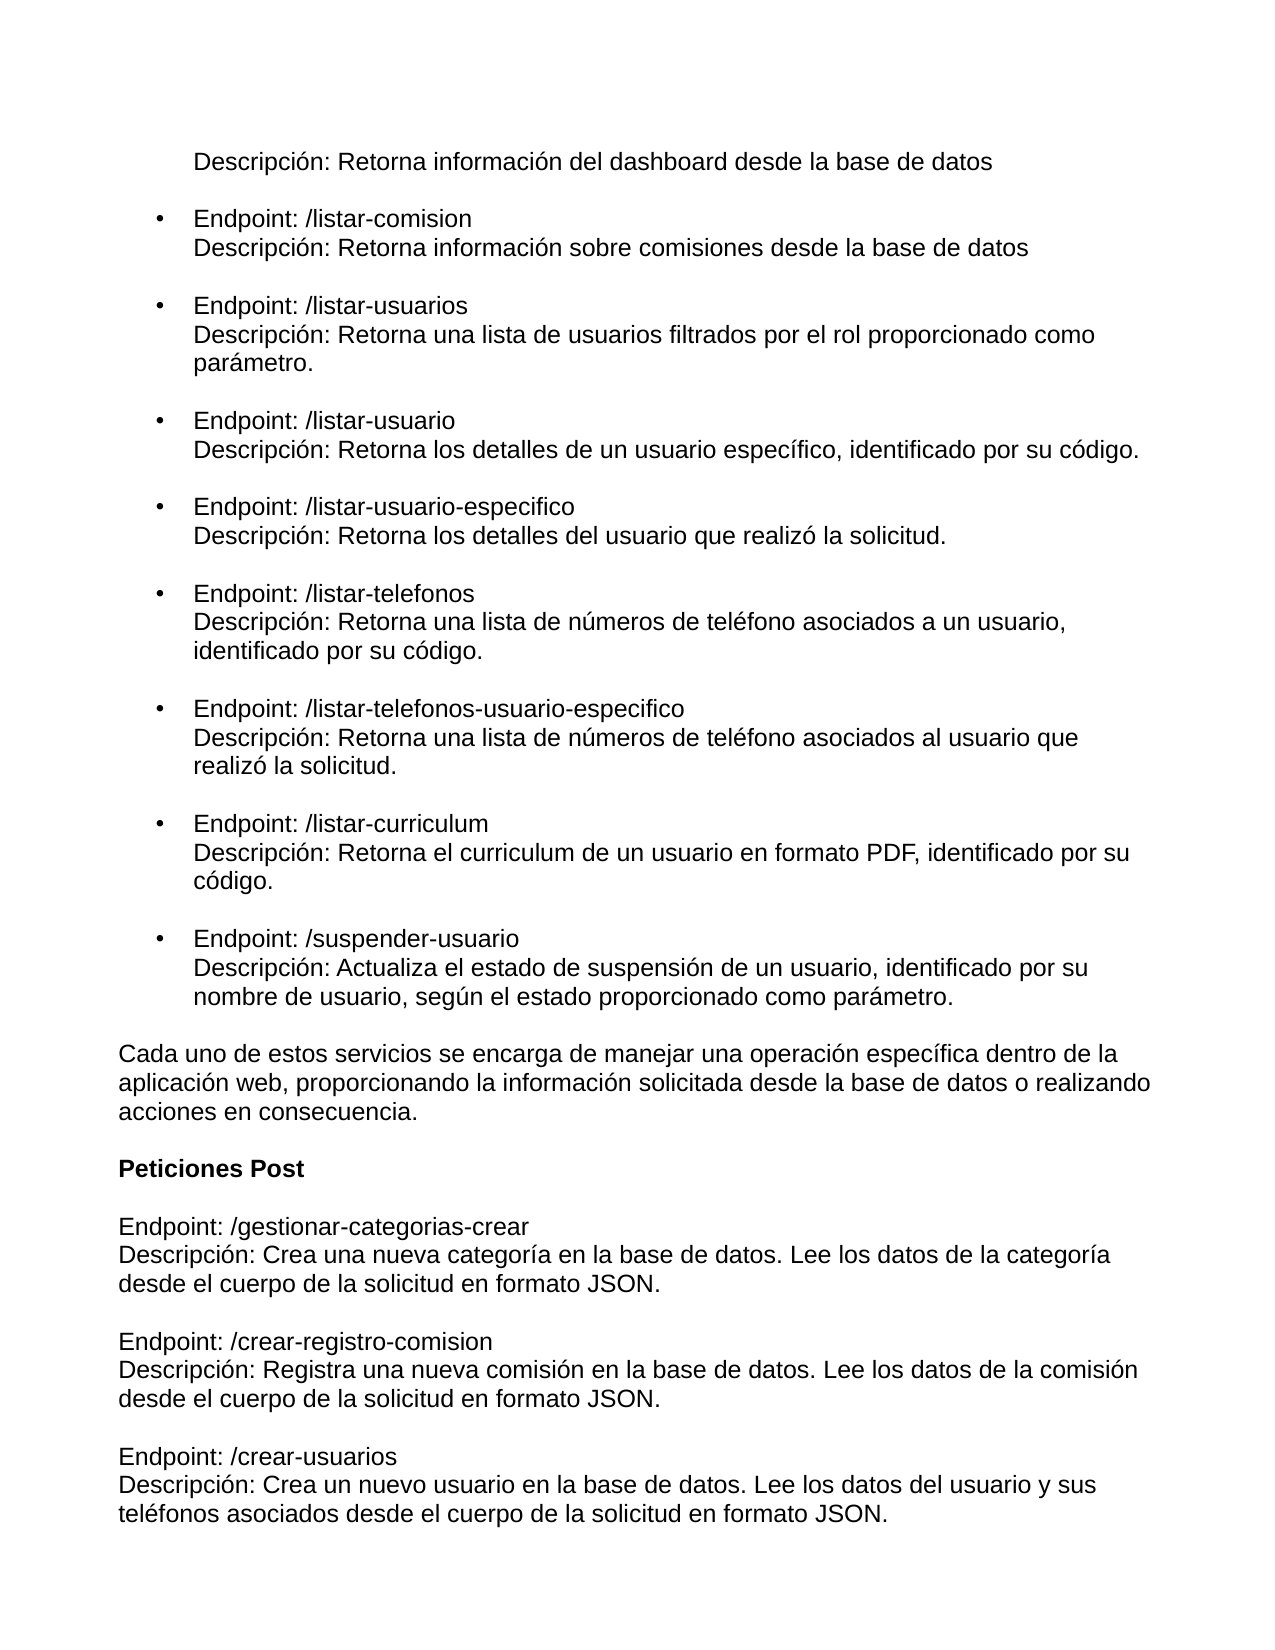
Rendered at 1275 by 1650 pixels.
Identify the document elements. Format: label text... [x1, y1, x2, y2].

list Descripción: Retorna el curriculum de un usuario en formato PDF, identificado por su código. [156, 838, 1157, 895]
list Endpoint: /listar-telefonos [156, 578, 1157, 607]
list Descripción: Retorna los detalles del usuario que realizó la solicitud. [156, 521, 1157, 550]
list Descripción: Retorna una lista de números de teléfono asociados a un usuario, identificado por su código. [156, 607, 1157, 665]
text Descripción: Registra una nueva comisión en la base de datos. Lee los datos de la comisión desde el cuerpo de la solicitud en formato JSON. [118, 1355, 1157, 1413]
list Descripción: Retorna los detalles de un usuario específico, identificado por su código. [156, 435, 1157, 463]
list Endpoint: /listar-comision [156, 204, 1157, 233]
list Endpoint: /listar-curriculum [156, 809, 1157, 838]
text Endpoint: /crear-registro-comision [118, 1326, 1157, 1355]
text Cada uno de estos servicios se encarga de manejar una operación específica dentro de la aplicación web, proporcionando la información solicitada desde la base de datos o realizando acciones en consecuencia. [118, 1039, 1157, 1125]
list Descripción: Retorna una lista de usuarios filtrados por el rol proporcionado como parámetro. [156, 319, 1157, 377]
text Descripción: Crea una nueva categoría en la base de datos. Lee los datos de la categoría desde el cuerpo de la solicitud en formato JSON. [118, 1240, 1157, 1298]
list Endpoint: /listar-usuario [156, 406, 1157, 435]
list Endpoint: /suspender-usuario [156, 924, 1157, 953]
list Descripción: Retorna información del dashboard desde la base de datos [156, 147, 1157, 176]
text Peticiones Post [118, 1154, 1157, 1183]
list Endpoint: /listar-usuario-especifico [156, 492, 1157, 521]
text Endpoint: /crear-usuarios [118, 1441, 1157, 1470]
list Endpoint: /listar-telefonos-usuario-especifico [156, 694, 1157, 722]
list Endpoint: /listar-usuarios [156, 291, 1157, 319]
text Endpoint: /gestionar-categorias-crear [118, 1211, 1157, 1240]
list Descripción: Retorna información sobre comisiones desde la base de datos [156, 233, 1157, 262]
text Descripción: Crea un nuevo usuario en la base de datos. Lee los datos del usuario y sus teléfonos asociados desde el cuerpo de la solicitud en formato JSON. [118, 1470, 1157, 1528]
list Descripción: Retorna una lista de números de teléfono asociados al usuario que realizó la solicitud. [156, 722, 1157, 780]
list Descripción: Actualiza el estado de suspensión de un usuario, identificado por su nombre de usuario, según el estado proporcionado como parámetro. [156, 953, 1157, 1010]
